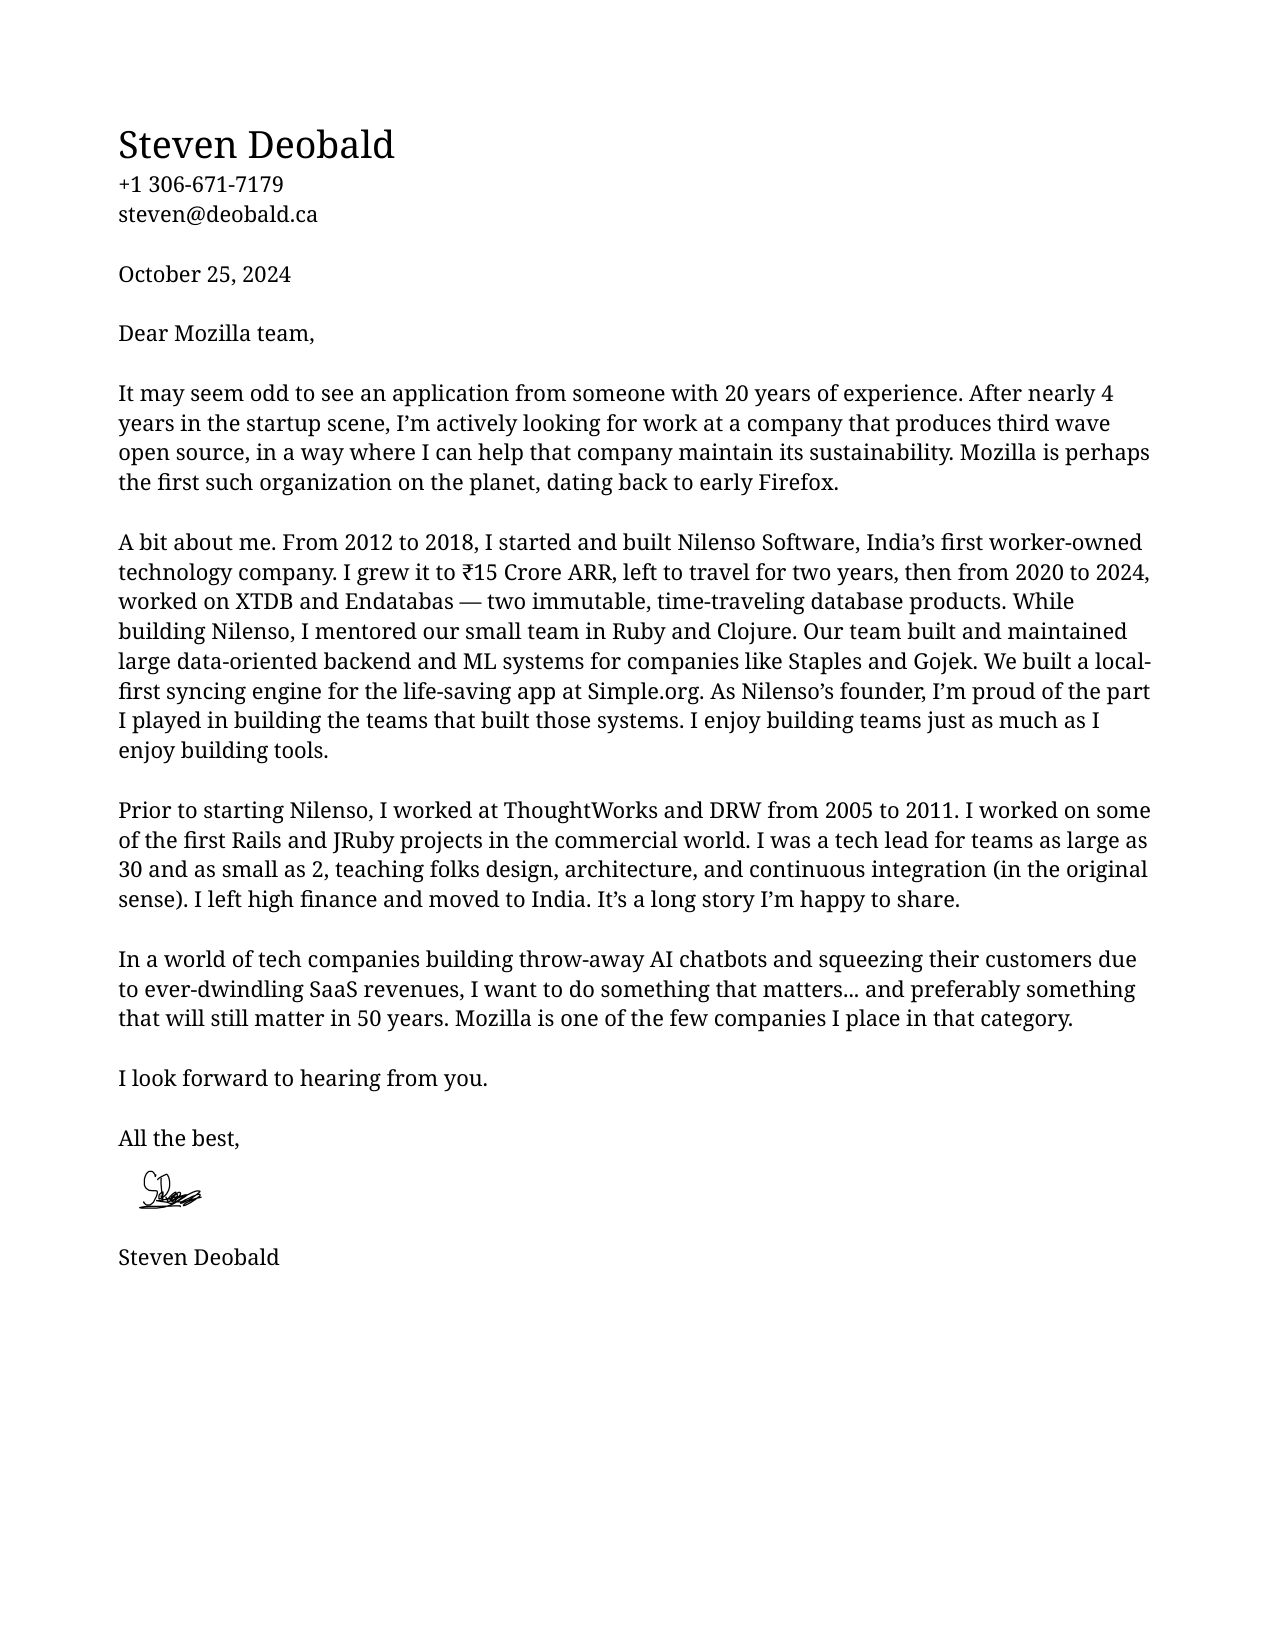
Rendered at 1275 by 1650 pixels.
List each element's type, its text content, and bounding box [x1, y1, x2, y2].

text +1 306-671-7179 [118, 169, 1157, 199]
text Dear Mozilla team, [118, 318, 1157, 348]
text Steven Deobald [118, 118, 1157, 169]
text Steven Deobald [118, 1242, 1157, 1271]
text In a world of tech companies building throw-away AI chatbots and squeezing their customers due to ever-dwindling SaaS revenues, I want to do something that matters... and preferably something that will still matter in 50 years. Mozilla is one of the few companies I place in that category. [118, 944, 1157, 1033]
text October 25, 2024 [118, 258, 1157, 288]
text Prior to starting Nilenso, I worked at ThoughtWorks and DRW from 2005 to 2011. I worked on some of the first Rails and JRuby projects in the commercial world. I was a tech lead for teams as large as 30 and as small as 2, teaching folks design, architecture, and continuous integration (in the original sense). I left high finance and moved to India. It’s a long story I’m happy to share. [118, 795, 1157, 914]
text All the best, [118, 1122, 1157, 1152]
text steven@deobald.ca [118, 199, 1157, 229]
picture [133, 1158, 208, 1233]
text I look forward to hearing from you. [118, 1063, 1157, 1093]
text A bit about me. From 2012 to 2018, I started and built Nilenso Software, India’s first worker-owned technology company. I grew it to ₹15 Crore ARR, left to travel for two years, then from 2020 to 2024, worked on XTDB and Endatabas — two immutable, time-traveling database products. While building Nilenso, I mentored our small team in Ruby and Clojure. Our team built and maintained large data-oriented backend and ML systems for companies like Staples and Gojek. We built a local-first syncing engine for the life-saving app at Simple.org. As Nilenso’s founder, I’m proud of the part I played in building the teams that built those systems. I enjoy building teams just as much as I enjoy building tools. [118, 527, 1157, 765]
text It may seem odd to see an application from someone with 20 years of experience. After nearly 4 years in the startup scene, I’m actively looking for work at a company that produces third wave open source, in a way where I can help that company maintain its sustainability. Mozilla is perhaps the first such organization on the planet, dating back to early Firefox. [118, 378, 1157, 497]
